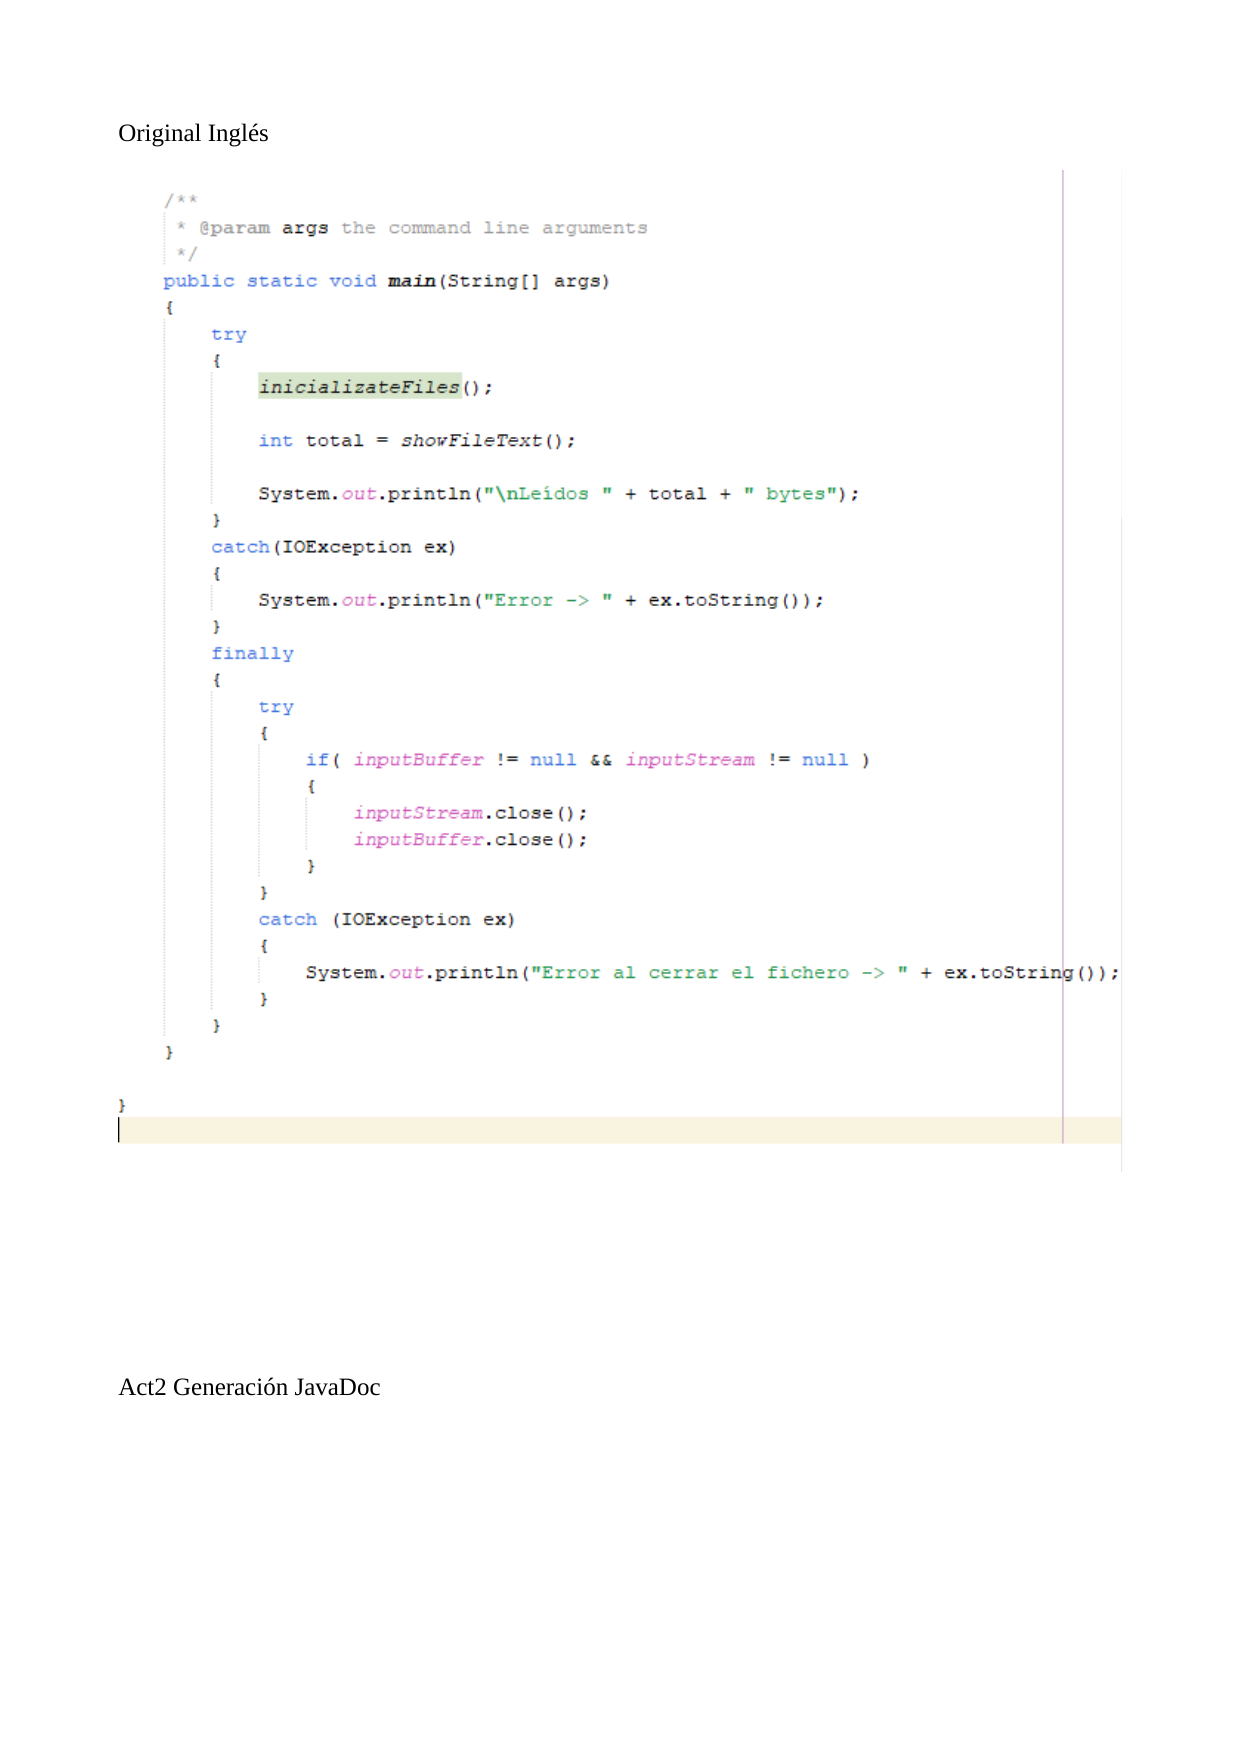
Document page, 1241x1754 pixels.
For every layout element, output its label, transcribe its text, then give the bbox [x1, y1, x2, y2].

text Original Inglés [118, 118, 1122, 147]
text Act2 Generación JavaDoc [118, 1372, 1122, 1401]
picture [118, 170, 1123, 1172]
